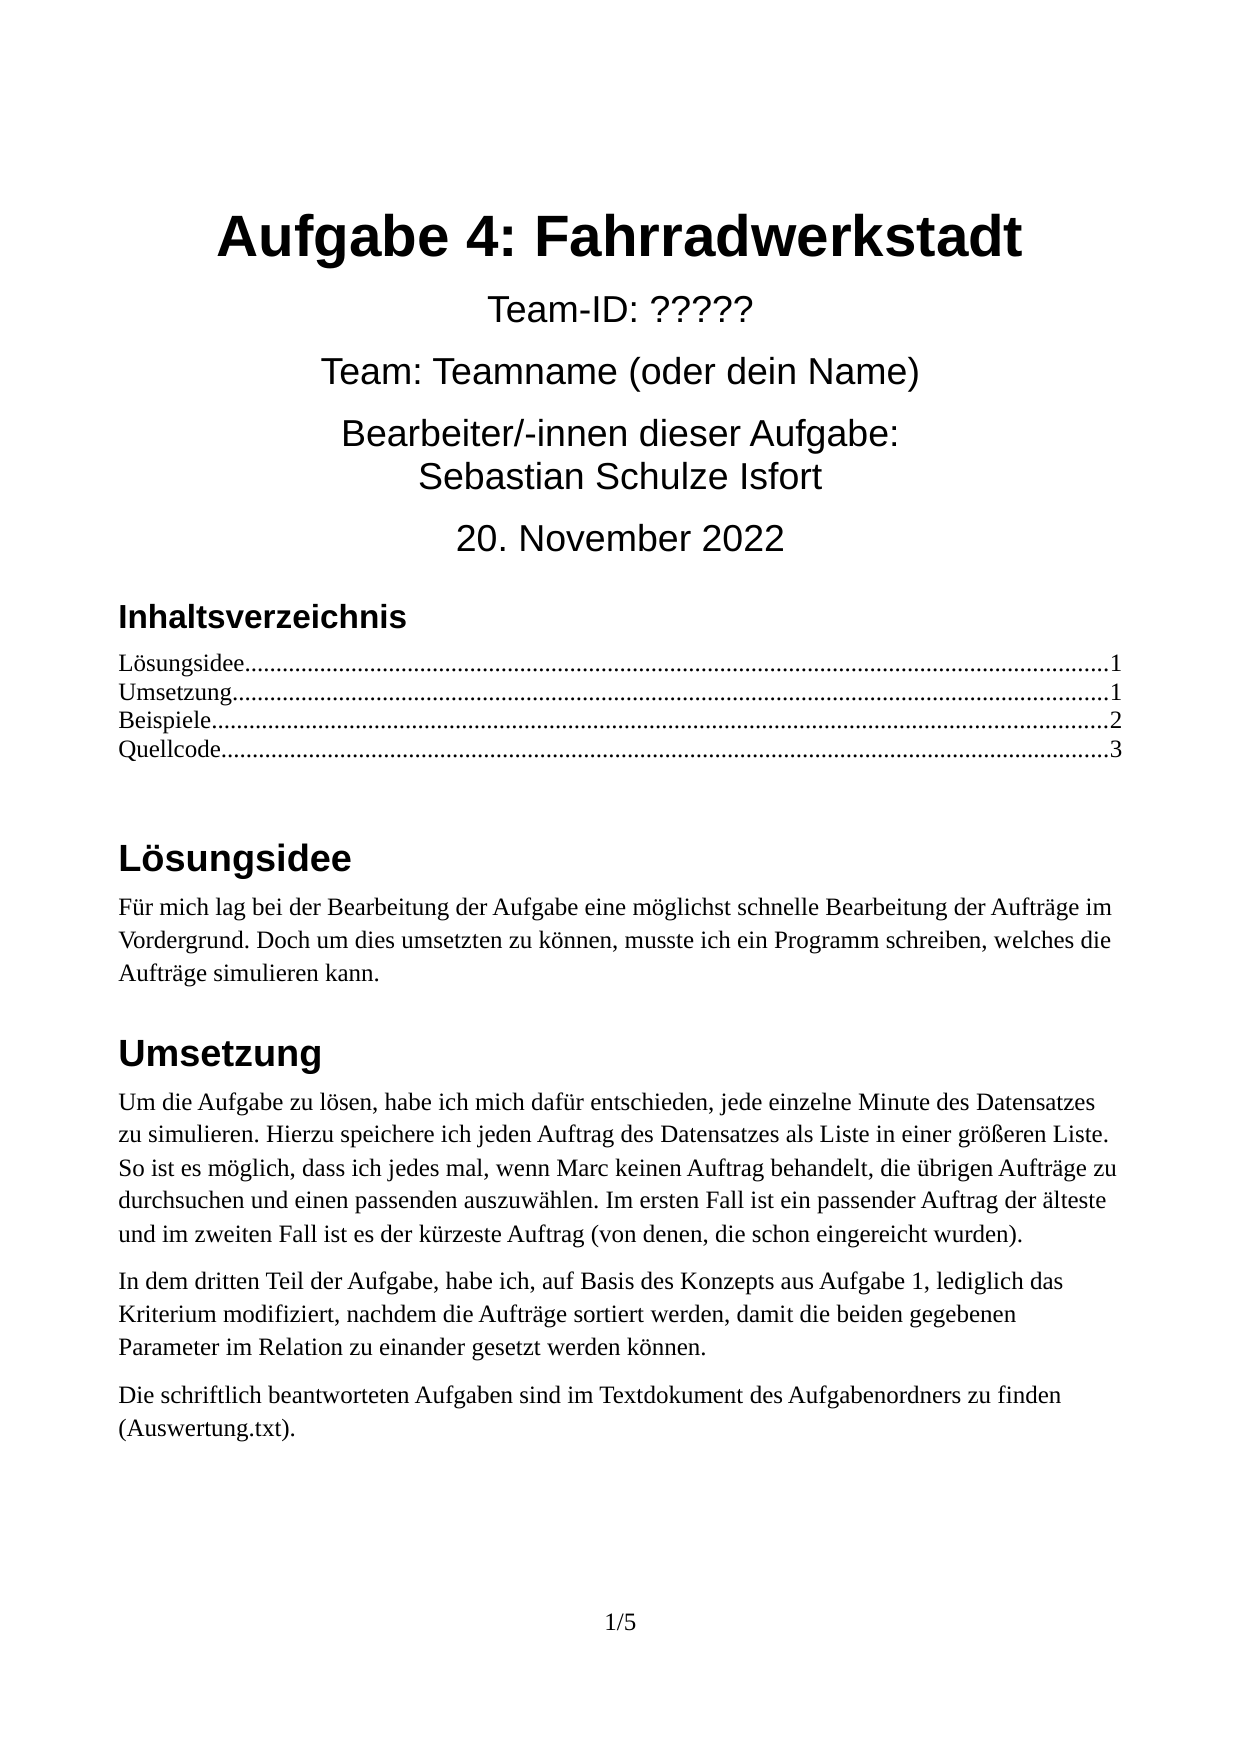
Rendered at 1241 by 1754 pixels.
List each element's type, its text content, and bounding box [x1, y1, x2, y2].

subtitle Inhaltsverzeichnis [118, 597, 1122, 636]
subtitle Umsetzung [118, 1030, 1122, 1074]
subtitle 20. November 2022 [118, 516, 1122, 559]
text In dem dritten Teil der Aufgabe, habe ich, auf Basis des Konzepts aus Aufgabe 1, lediglich das Kriterium modifiziert, nachdem die Aufträge sortiert werden, damit die beiden gegebenen Parameter im Relation zu einander gesetzt werden können. [118, 1266, 1122, 1361]
text Beispiele 2 [118, 706, 1122, 734]
subtitle Bearbeiter/-innen dieser Aufgabe: Sebastian Schulze Isfort [118, 411, 1122, 498]
text Quellcode 3 [118, 734, 1122, 763]
subtitle Team: Teamname (oder dein Name) [118, 349, 1122, 393]
text Um die Aufgabe zu lösen, habe ich mich dafür entschieden, jede einzelne Minute des Datensatzes zu simulieren. Hierzu speichere ich jeden Auftrag des Datensatzes als Liste in einer größeren Liste. So ist es möglich, dass ich jedes mal, wenn Marc keinen Auftrag behandelt, die übrigen Aufträge zu durchsuchen und einen passenden auszuwählen. Im ersten Fall ist ein passender Auftrag der älteste und im zweiten Fall ist es der kürzeste Auftrag (von denen, die schon eingereicht wurden). [118, 1087, 1122, 1247]
subtitle Lösungsidee [118, 836, 1122, 879]
title Aufgabe 4: Fahrradwerkstadt [118, 202, 1122, 269]
text Die schriftlich beantworteten Aufgaben sind im Textdokument des Aufgabenordners zu finden (Auswertung.txt). [118, 1380, 1122, 1442]
text Umsetzung 1 [118, 677, 1122, 706]
text Lösungsidee 1 [118, 648, 1122, 677]
subtitle Team-ID: ????? [118, 288, 1122, 331]
text Für mich lag bei der Bearbeitung der Aufgabe eine möglichst schnelle Bearbeitung der Aufträge im Vordergrund. Doch um dies umsetzten zu können, musste ich ein Programm schreiben, welches die Aufträge simulieren kann. [118, 892, 1122, 987]
